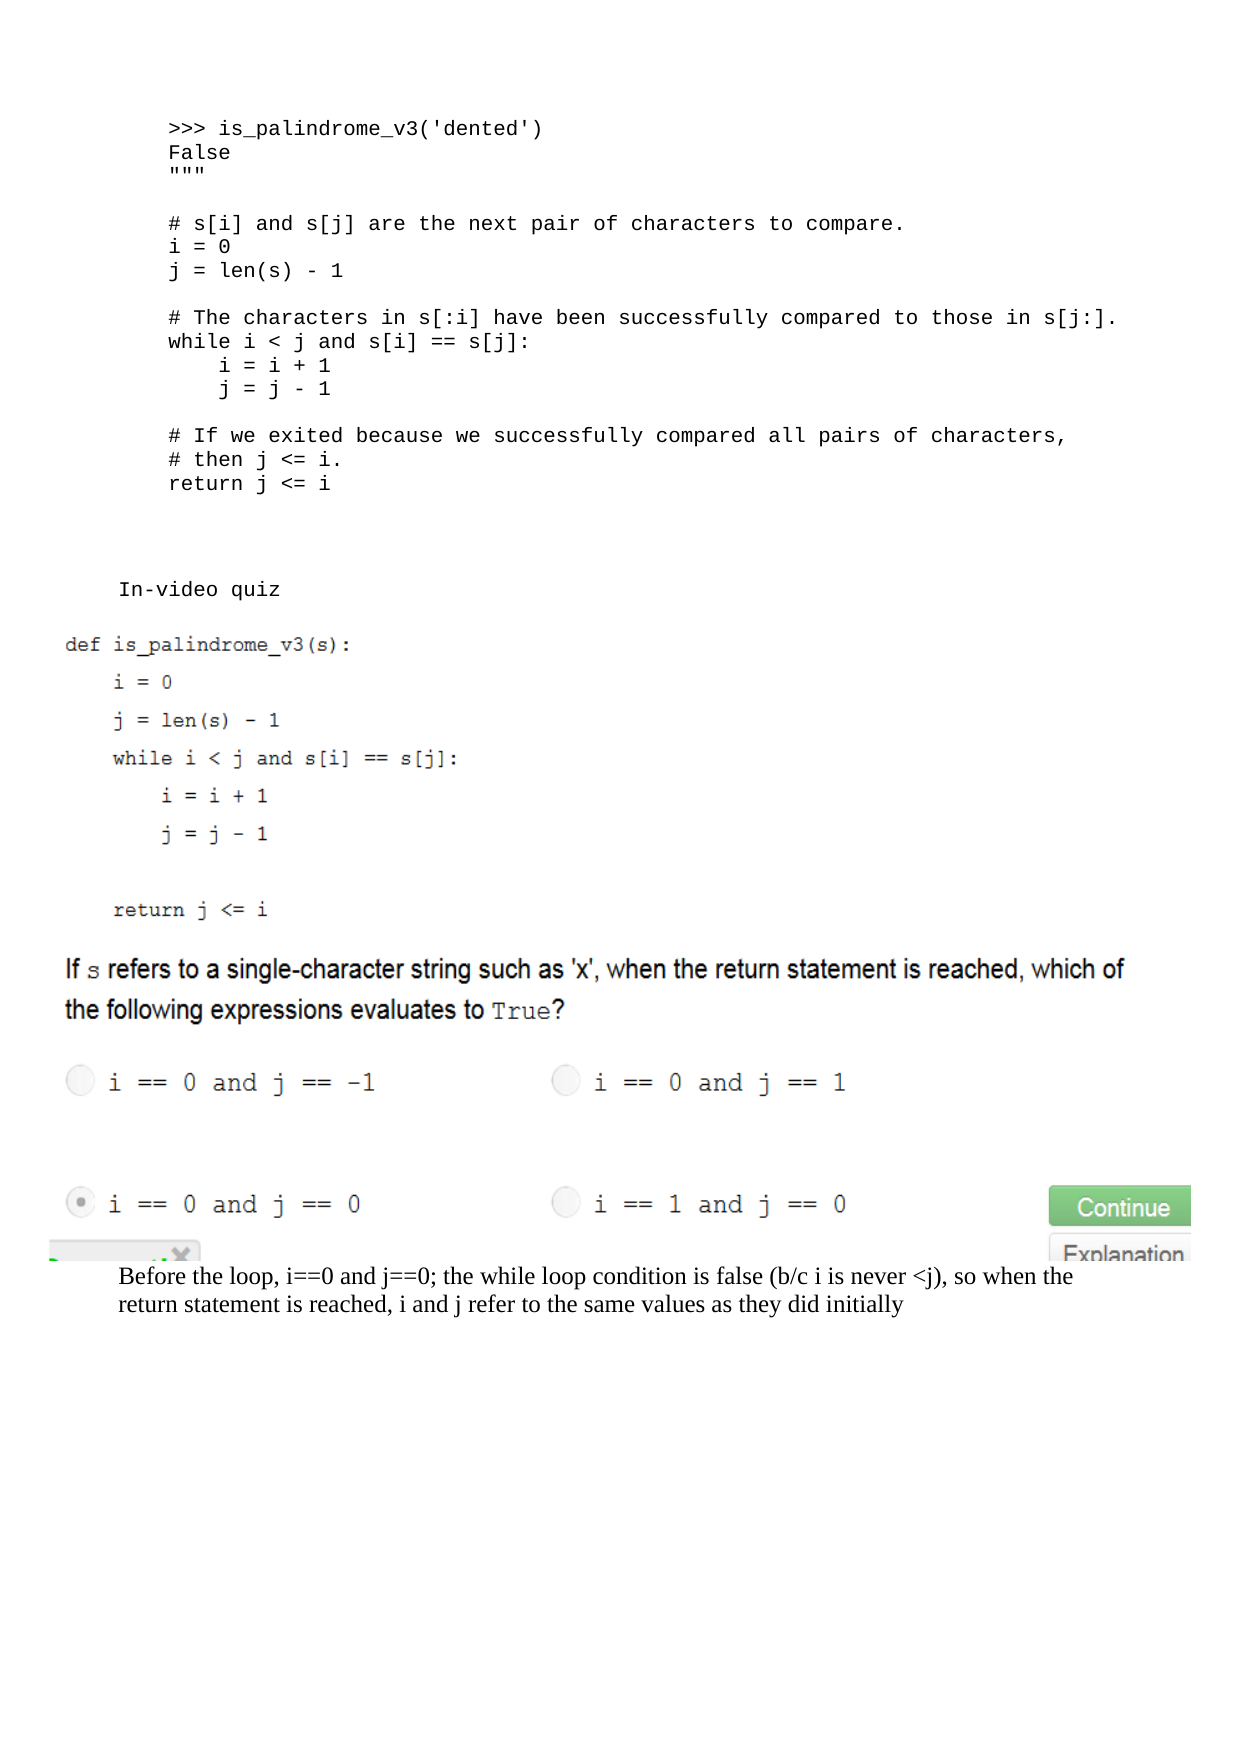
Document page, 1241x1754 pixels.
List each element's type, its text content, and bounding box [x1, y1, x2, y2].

text i = 0 [118, 236, 1122, 260]
text False [118, 142, 1122, 165]
text >>> is_palindrome_v3('dented') [118, 118, 1122, 142]
text i = i + 1 [118, 354, 1122, 378]
text return j <= i [118, 473, 1122, 496]
text # If we exited because we successfully compared all pairs of characters, [118, 426, 1122, 449]
text Before the loop, i==0 and j==0; the while loop condition is false (b/c i is never <j), so when the return statement is reached, i and j refer to the same values as they did initially [118, 1261, 1122, 1318]
text while i < j and s[i] == s[j]: [118, 331, 1122, 354]
text j = j - 1 [118, 378, 1122, 402]
text # s[i] and s[j] are the next pair of characters to compare. [118, 213, 1122, 236]
text # The characters in s[:i] have been successfully compared to those in s[j:]. [118, 307, 1122, 331]
text """ [118, 165, 1122, 189]
text j = len(s) - 1 [118, 260, 1122, 284]
text # then j <= i. [118, 449, 1122, 473]
text In-video quiz [118, 579, 1122, 603]
